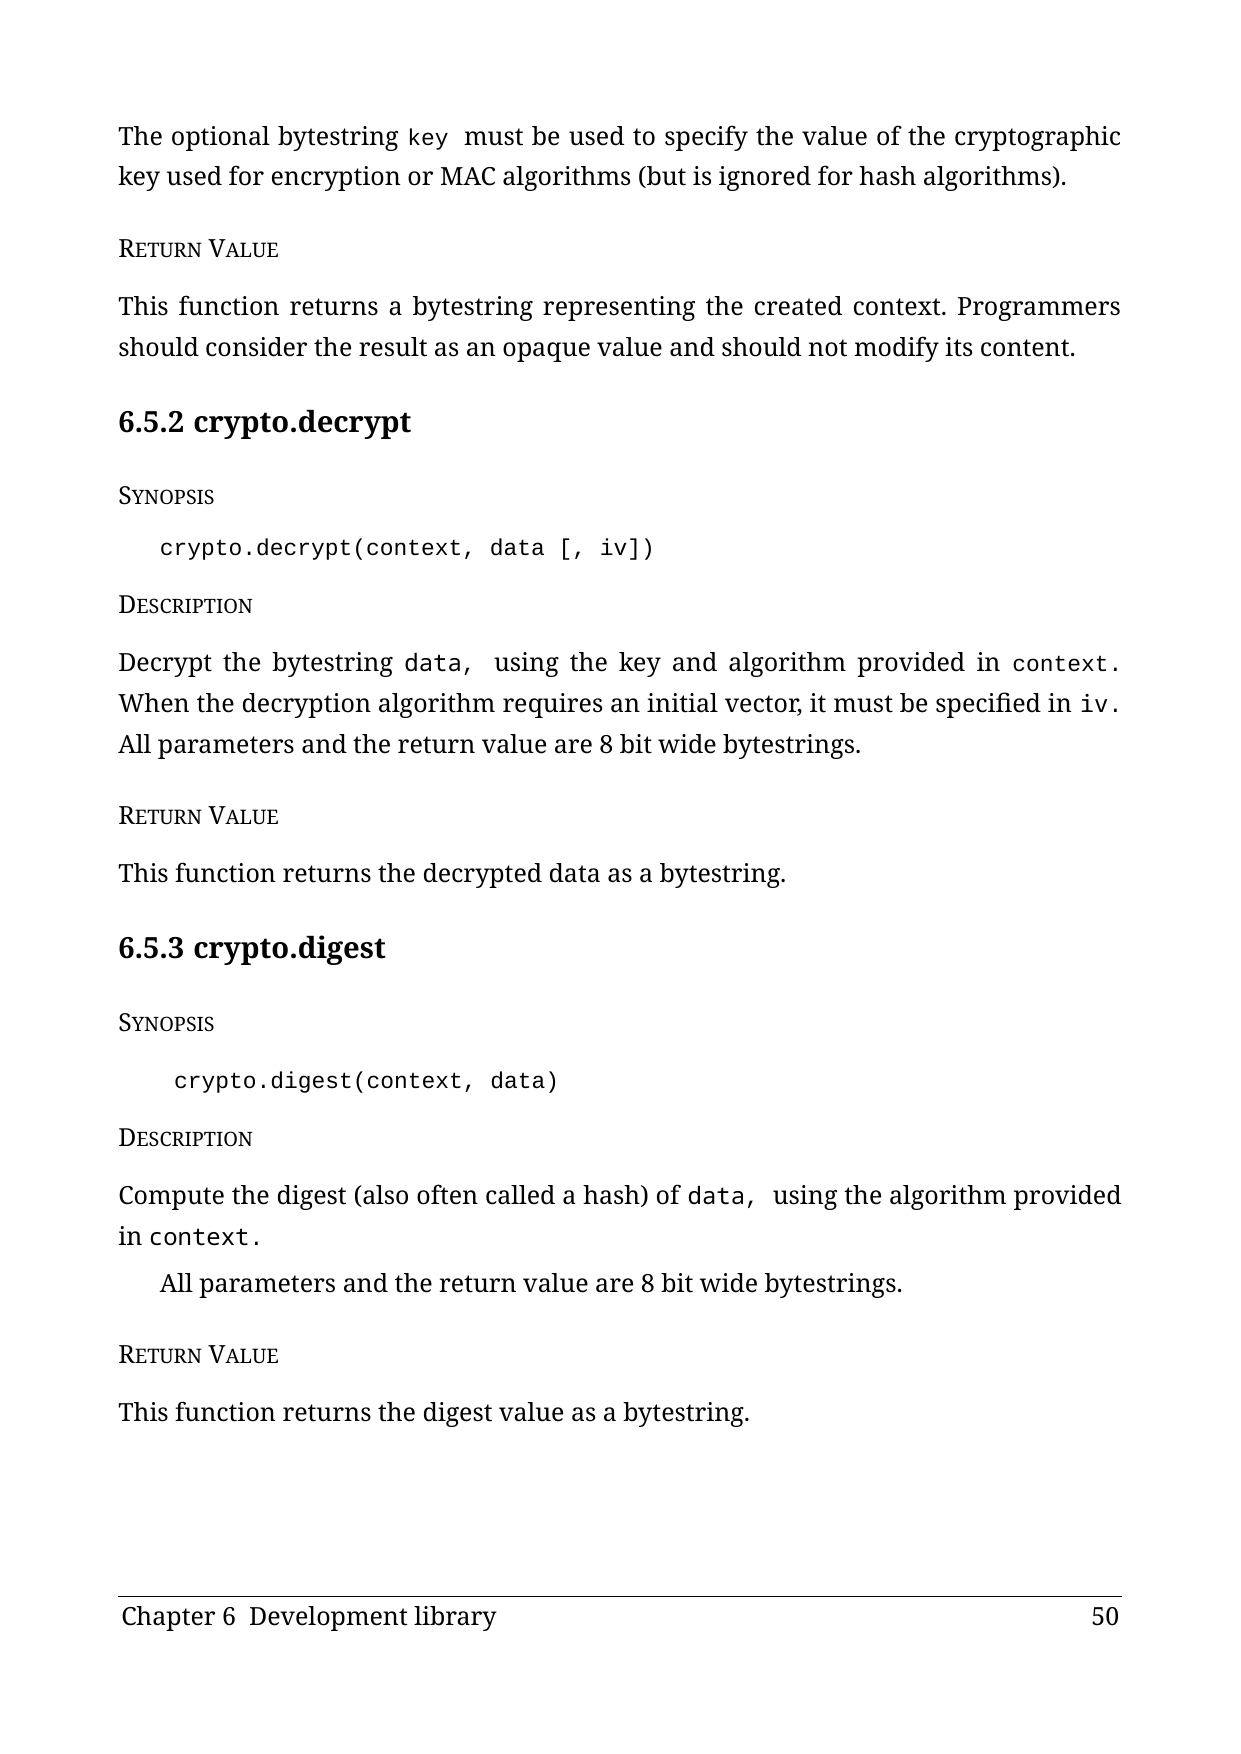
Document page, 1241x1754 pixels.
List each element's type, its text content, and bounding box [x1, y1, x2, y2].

text This function returns a bytestring representing the created context. Programmers should consider the result as an opaque value and should not modify its content. [118, 289, 1122, 364]
text This function returns the digest value as a bytestring. [118, 1395, 1122, 1429]
text All parameters and the return value are 8 bit wide bytestrings. [118, 1265, 1122, 1299]
text crypto.digest(context, data) [159, 1062, 1122, 1095]
subtitle Description [118, 1120, 1122, 1153]
text crypto.decrypt(context, data [, iv]) [159, 536, 1122, 562]
subtitle Description [118, 587, 1122, 620]
text Decrypt the bytestring data, using the key and algorithm provided in context. When the decryption algorithm requires an initial vector, it must be specified in iv. All parameters and the return value are 8 bit wide bytestrings. [118, 644, 1122, 760]
subtitle Synopsis [118, 478, 1122, 512]
text This function returns the decrypted data as a bytestring. [118, 856, 1122, 890]
subtitle crypto.decrypt [118, 401, 1122, 441]
subtitle Synopsis [118, 1004, 1122, 1038]
text Compute the digest (also often called a hash) of data, using the algorithm provided in context. [118, 1178, 1122, 1253]
subtitle crypto.digest [118, 928, 1122, 967]
subtitle Return Value [118, 231, 1122, 264]
text The optional bytestring key must be used to specify the value of the cryptographic key used for encryption or MAC algorithms (but is ignored for hash algorithms). [118, 118, 1122, 193]
subtitle Return Value [118, 1337, 1122, 1371]
subtitle Return Value [118, 798, 1122, 832]
